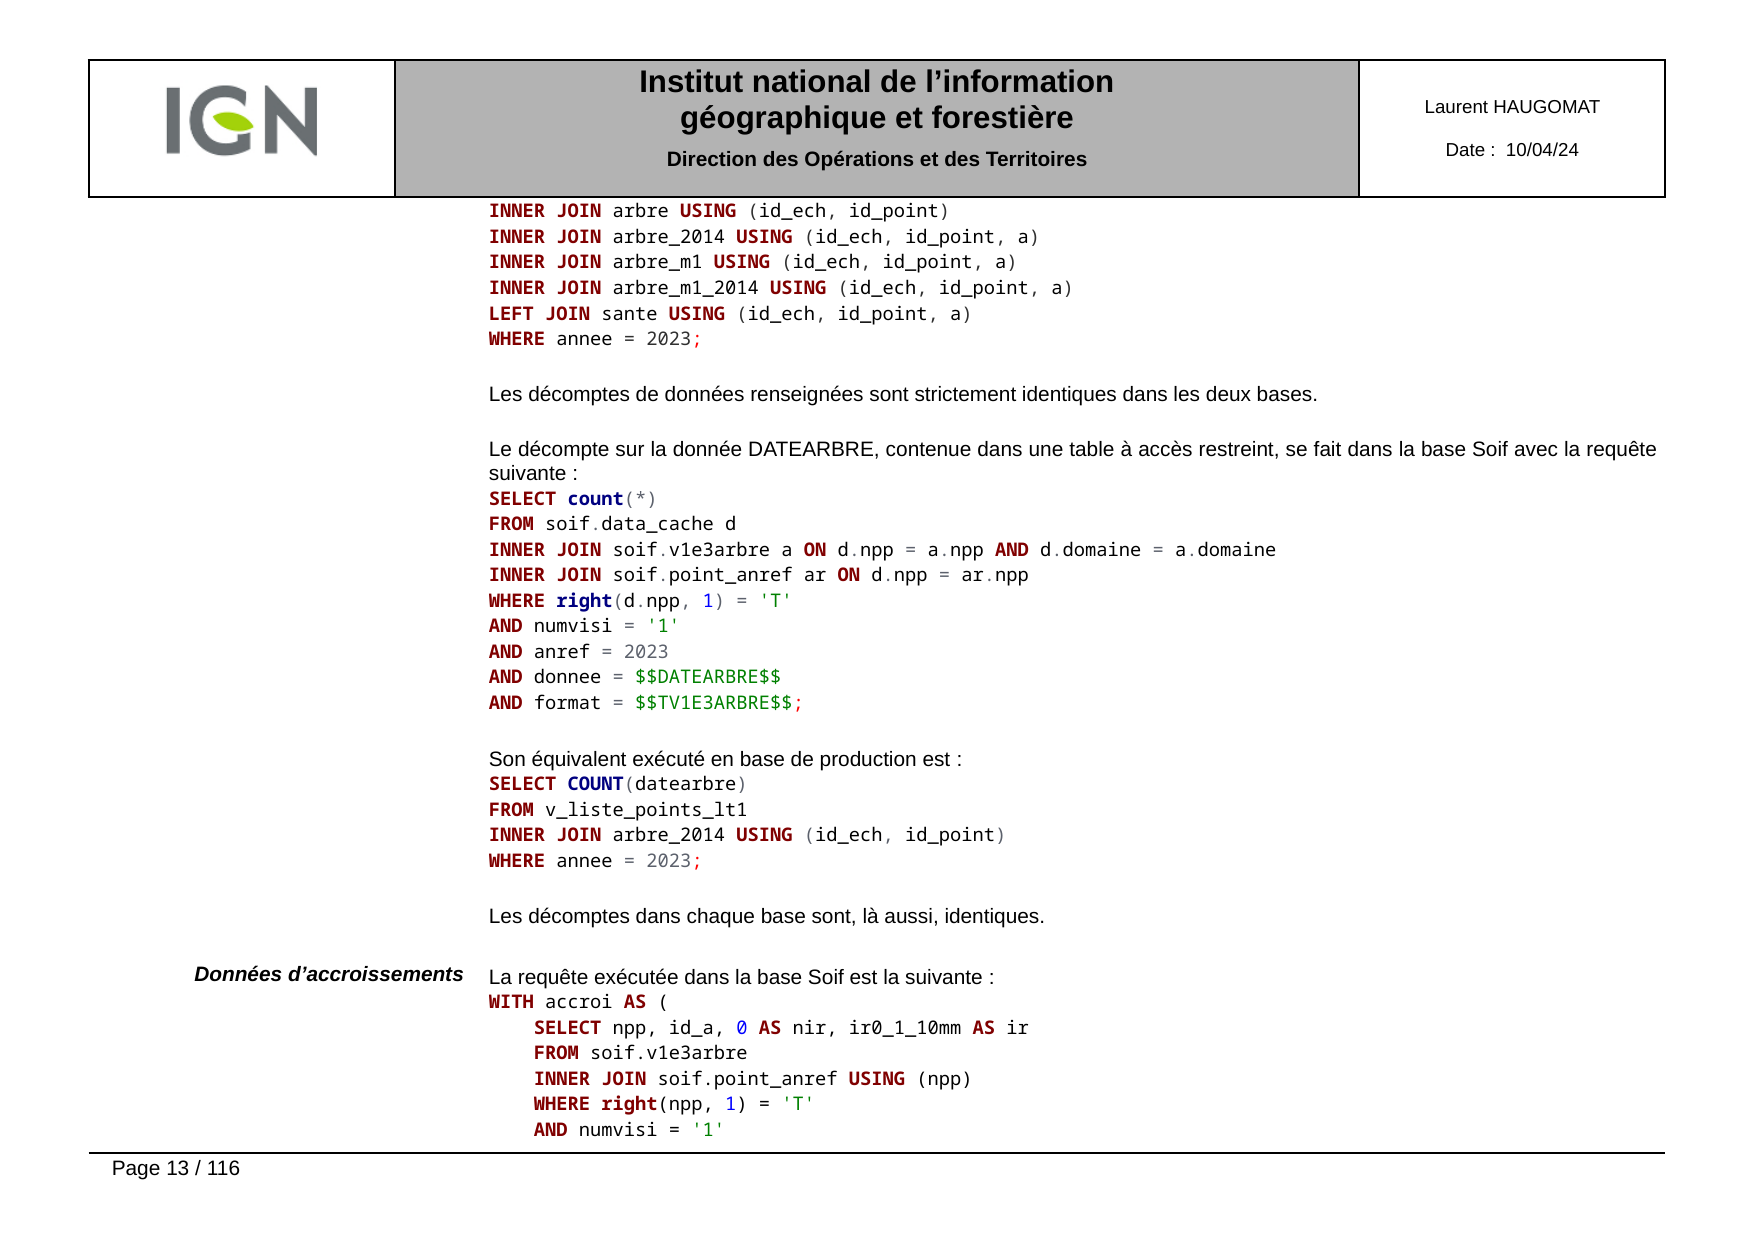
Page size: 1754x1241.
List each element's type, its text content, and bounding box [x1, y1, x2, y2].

table_cell INNER JOIN arbre USING (id_ech, id_point) INNER JOIN arbre_2014 USING (id_ech, id_point, a) INNER JOIN arbre_m1 USING (id_ech, id_point, a) INNER JOIN arbre_m1_2014 USING (id_ech, id_point, a) LEFT JOIN sante USING (id_ech, id_point, a) WHERE annee = 2023; Les décomptes de données renseignées sont strictement identiques dans les deux bases. Le décompte sur la donnée DATEARBRE, contenue dans une table à accès restreint, se fait dans la base Soif avec la requête suivante : SELECT count(*) FROM soif.data_cache d INNER JOIN soif.v1e3arbre a ON d.npp = a.npp AND d.domaine = a.domaine INNER JOIN soif.point_anref ar ON d.npp = ar.npp WHERE right(d.npp, 1) = 'T' AND numvisi = '1' AND anref = 2023 AND donnee = $$DATEARBRE$$ AND format = $$TV1E3ARBRE$$; Son équivalent exécuté en base de production est : SELECT COUNT(datearbre) FROM v_liste_points_lt1 INNER JOIN arbre_2014 USING (id_ech, id_point) WHERE annee = 2023; Les décomptes dans chaque base sont, là aussi, identiques. [483, 198, 1665, 961]
table_cell Données d’accroissements [89, 961, 483, 1148]
picture [141, 62, 343, 180]
table_cell La requête exécutée dans la base Soif est la suivante : WITH accroi AS ( SELECT npp, id_a, 0 AS nir, ir0_1_10mm AS ir FROM soif.v1e3arbre INNER JOIN soif.point_anref USING (npp) WHERE right(npp, 1) = 'T' AND numvisi = '1' [483, 961, 1665, 1148]
table_cell [89, 198, 483, 961]
